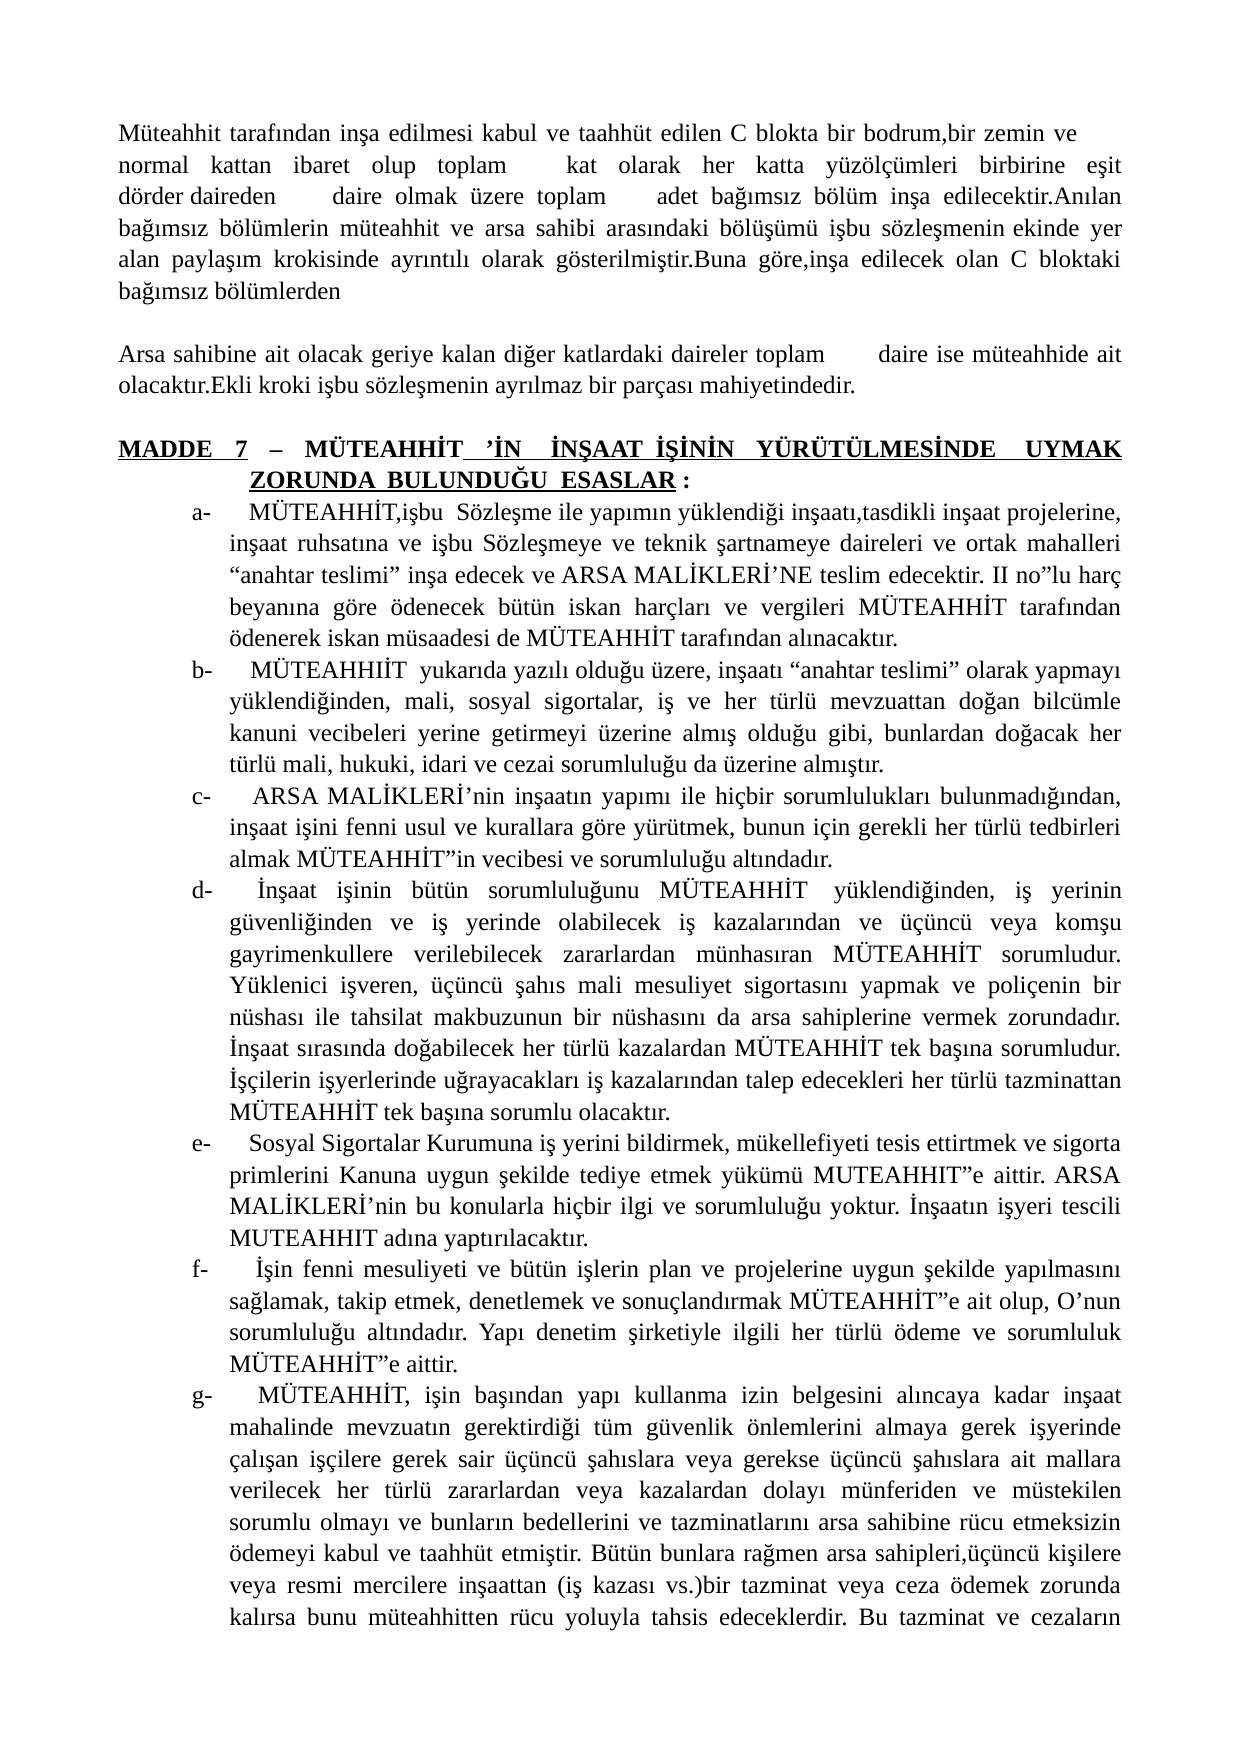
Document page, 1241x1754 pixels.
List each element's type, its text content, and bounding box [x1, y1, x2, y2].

text b- MÜTEAHHIİT yukarıda yazılı olduğu üzere, inşaatı “anahtar teslimi” olarak yapmayı yüklendiğinden, mali, sosyal sigortalar, iş ve her türlü mevzuattan doğan bilcümle kanuni vecibeleri yerine getirmeyi üzerine almış olduğu gibi, bunlardan doğacak her türlü mali, hukuki, idari ve cezai sorumluluğu da üzerine almıştır. [192, 655, 1122, 778]
text Arsa sahibine ait olacak geriye kalan diğer katlardaki daireler toplam daire ise müteahhide ait olacaktır.Ekli kroki işbu sözleşmenin ayrılmaz bir parçası mahiyetindedir. [118, 339, 1122, 399]
text g- MÜTEAHHİT, işin başından yapı kullanma izin belgesini alıncaya kadar inşaat mahalinde mevzuatın gerektirdiği tüm güvenlik önlemlerini almaya gerek işyerinde çalışan işçilere gerek sair üçüncü şahıslara veya gerekse üçüncü şahıslara ait mallara verilecek her türlü zararlardan veya kazalardan dolayı münferiden ve müstekilen sorumlu olmayı ve bunların bedellerini ve tazminatlarını arsa sahibine rücu etmeksizin ödemeyi kabul ve taahhüt etmiştir. Bütün bunlara rağmen arsa sahipleri,üçüncü kişilere veya resmi mercilere inşaattan (iş kazası vs.)bir tazminat veya ceza ödemek zorunda kalırsa bunu müteahhitten rücu yoluyla tahsis edeceklerdir. Bu tazminat ve cezaların [192, 1381, 1122, 1630]
text MADDE 7 – MÜTEAHHİT ’İN İNŞAAT İŞİNİN YÜRÜTÜLMESİNDE UYMAK ZORUNDA BULUNDUĞU ESASLAR : [118, 434, 1122, 494]
text Müteahhit tarafından inşa edilmesi kabul ve taahhüt edilen C blokta bir bodrum,bir zemin ve normal kattan ibaret olup toplam kat olarak her katta yüzölçümleri birbirine eşit dörder daireden daire olmak üzere toplam adet bağımsız bölüm inşa edilecektir.Anılan bağımsız bölümlerin müteahhit ve arsa sahibi arasındaki bölüşümü işbu sözleşmenin ekinde yer alan paylaşım krokisinde ayrıntılı olarak gösterilmiştir.Buna göre,inşa edilecek olan C bloktaki bağımsız bölümlerden [118, 118, 1122, 305]
text c- ARSA MALİKLERİ’nin inşaatın yapımı ile hiçbir sorumlulukları bulunmadığından, inşaat işini fenni usul ve kurallara göre yürütmek, bunun için gerekli her türlü tedbirleri almak MÜTEAHHİT”in vecibesi ve sorumluluğu altındadır. [192, 781, 1122, 873]
text e- Sosyal Sigortalar Kurumuna iş yerini bildirmek, mükellefiyeti tesis ettirtmek ve sigorta primlerini Kanuna uygun şekilde tediye etmek yükümü MUTEAHHIT”e aittir. ARSA MALİKLERİ’nin bu konularla hiçbir ilgi ve sorumluluğu yoktur. İnşaatın işyeri tescili MUTEAHHIT adına yaptırılacaktır. [192, 1128, 1122, 1252]
text d- İnşaat işinin bütün sorumluluğunu MÜTEAHHİT yüklendiğinden, iş yerinin güvenliğinden ve iş yerinde olabilecek iş kazalarından ve üçüncü veya komşu gayrimenkullere verilebilecek zararlardan münhasıran MÜTEAHHİT sorumludur. Yüklenici işveren, üçüncü şahıs mali mesuliyet sigortasını yapmak ve poliçenin bir nüshası ile tahsilat makbuzunun bir nüshasını da arsa sahiplerine vermek zorundadır. İnşaat sırasında doğabilecek her türlü kazalardan MÜTEAHHİT tek başına sorumludur. İşçilerin işyerlerinde uğrayacakları iş kazalarından talep edecekleri her türlü tazminattan MÜTEAHHİT tek başına sorumlu olacaktır. [192, 876, 1122, 1125]
text f- İşin fenni mesuliyeti ve bütün işlerin plan ve projelerine uygun şekilde yapılmasını sağlamak, takip etmek, denetlemek ve sonuçlandırmak MÜTEAHHİT”e ait olup, O’nun sorumluluğu altındadır. Yapı denetim şirketiyle ilgili her türlü ödeme ve sorumluluk MÜTEAHHİT”e aittir. [192, 1254, 1122, 1378]
text a- MÜTEAHHİT,işbu Sözleşme ile yapımın yüklendiği inşaatı,tasdikli inşaat projelerine, inşaat ruhsatına ve işbu Sözleşmeye ve teknik şartnameye daireleri ve ortak mahalleri “anahtar teslimi” inşa edecek ve ARSA MALİKLERİ’NE teslim edecektir. II no”lu harç beyanına göre ödenecek bütün iskan harçları ve vergileri MÜTEAHHİT tarafından ödenerek iskan müsaadesi de MÜTEAHHİT tarafından alınacaktır. [192, 497, 1122, 652]
